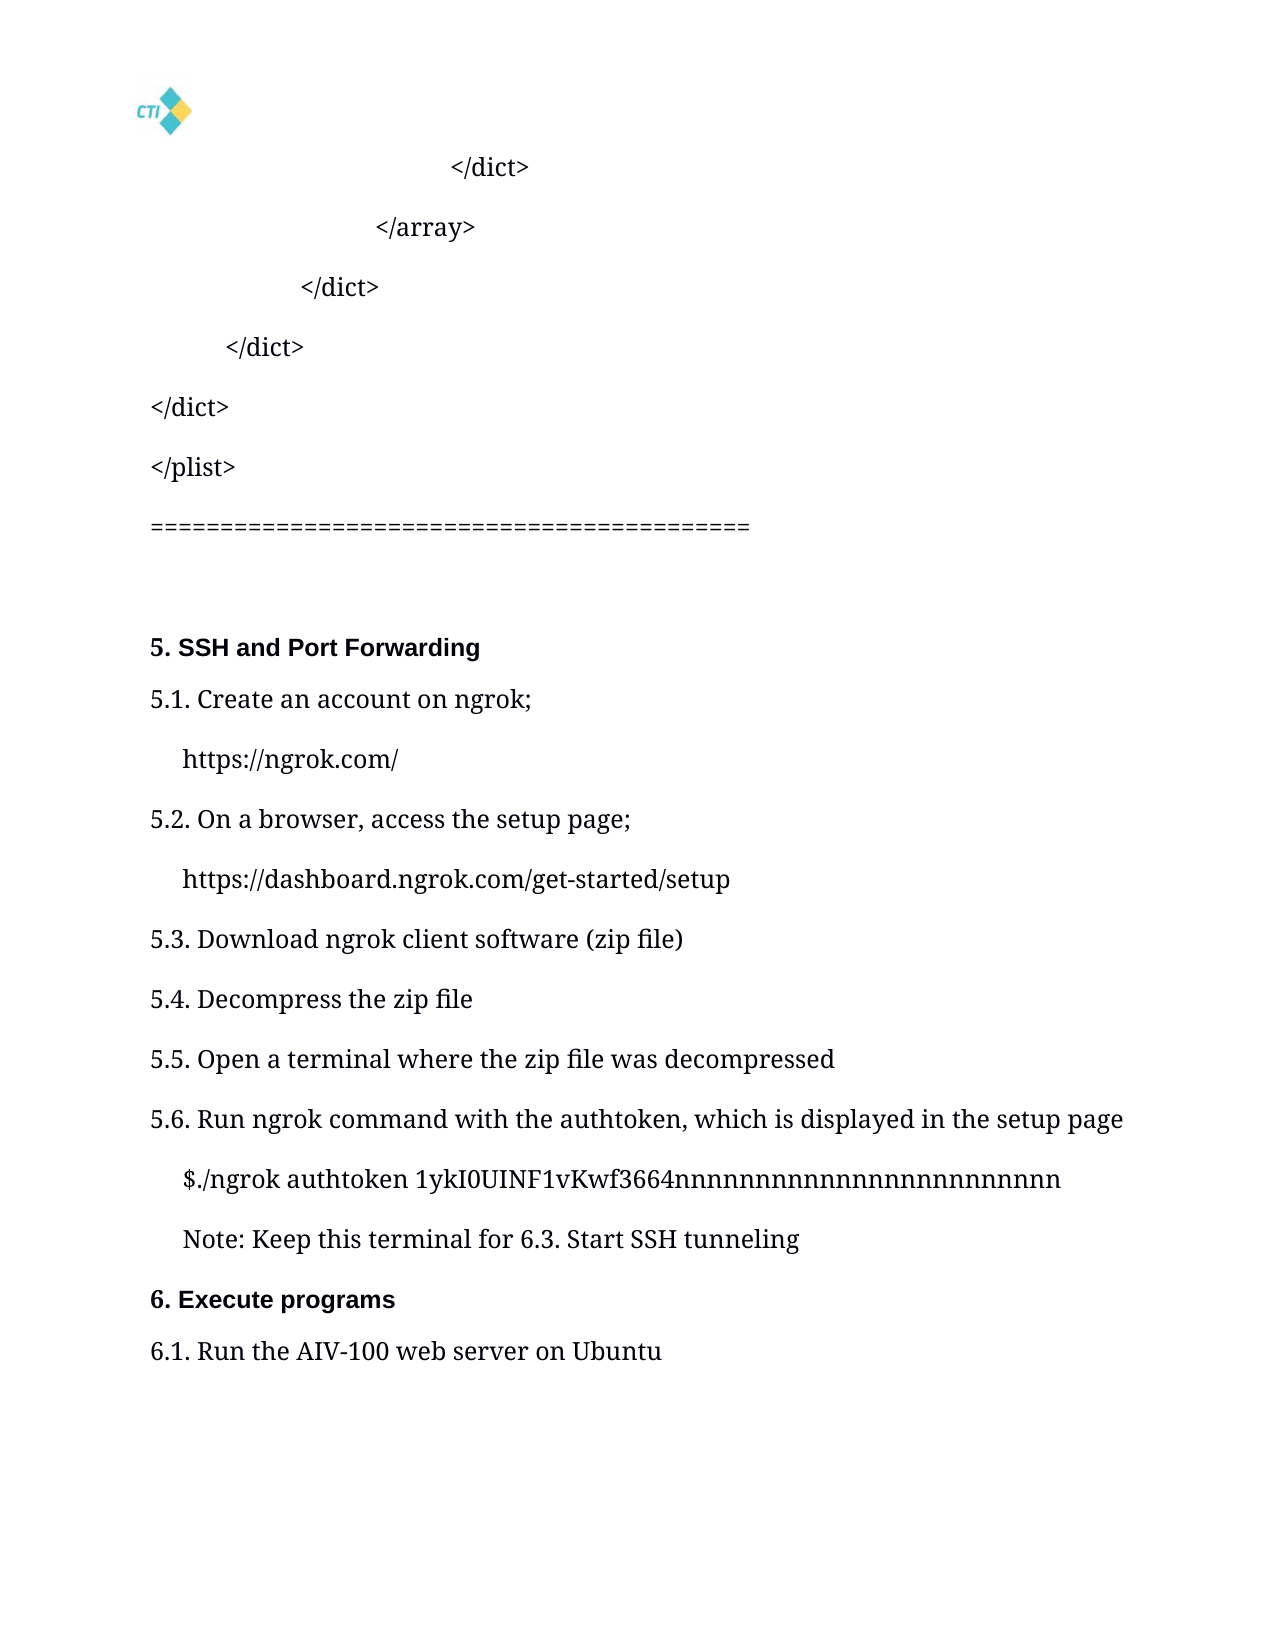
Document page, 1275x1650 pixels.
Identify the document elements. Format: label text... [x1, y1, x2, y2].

text </dict> [150, 270, 1125, 304]
text 5.5. Open a terminal where the zip file was decompressed [150, 1042, 1125, 1076]
text https://ngrok.com/ [150, 742, 1125, 776]
text </dict> [150, 390, 1125, 424]
text 5.2. On a browser, access the setup page; [150, 802, 1125, 836]
text https://dashboard.ngrok.com/get-started/setup [150, 862, 1125, 896]
subtitle 6. Execute programs [150, 1282, 1125, 1316]
text </dict> [150, 330, 1125, 364]
text =========================================== [150, 510, 1125, 544]
text </array> [150, 210, 1125, 244]
text 6.1. Run the AIV-100 web server on Ubuntu [150, 1333, 1125, 1367]
text Note: Keep this terminal for 6.3. Start SSH tunneling [150, 1222, 1125, 1256]
text 5.3. Download ngrok client software (zip file) [150, 922, 1125, 956]
text 5.4. Decompress the zip file [150, 982, 1125, 1016]
text </dict> [150, 150, 1125, 184]
text </plist> [150, 450, 1125, 484]
text 5.1. Create an account on ngrok; [150, 682, 1125, 716]
text 5.6. Run ngrok command with the authtoken, which is displayed in the setup page [150, 1102, 1125, 1136]
subtitle 5. SSH and Port Forwarding [150, 630, 1125, 664]
text $./ngrok authtoken 1ykI0UINF1vKwf3664nnnnnnnnnnnnnnnnnnnnnnnn [150, 1162, 1125, 1196]
picture [134, 75, 192, 137]
